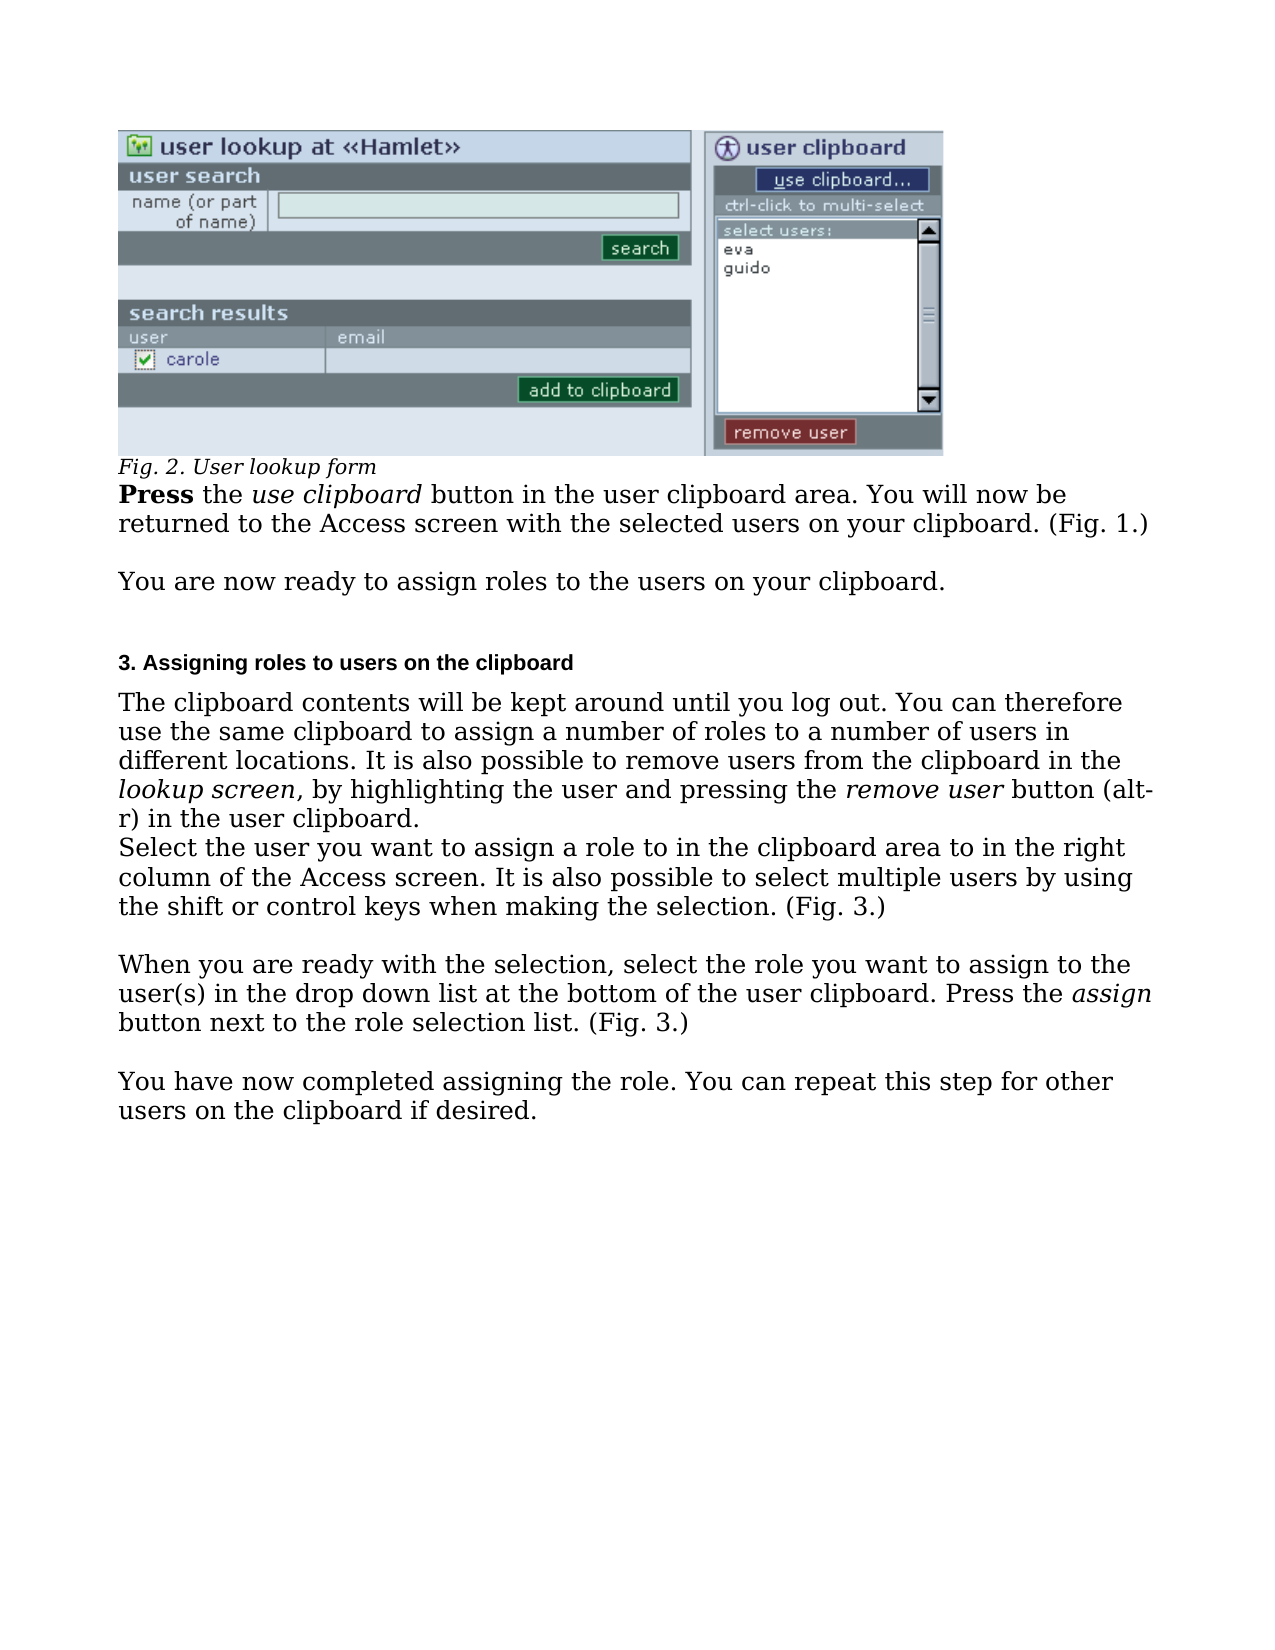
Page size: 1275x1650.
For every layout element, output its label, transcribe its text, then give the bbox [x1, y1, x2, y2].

text Press the use clipboard button in the user clipboard area. You will now be returned to the Access screen with the selected users on your clipboard. (Fig. 1.) [118, 480, 1157, 567]
text You have now completed assigning the role. You can repeat this step for other users on the clipboard if desired. [118, 1067, 1157, 1154]
subtitle 3. Assigning roles to users on the clipboard [118, 651, 1157, 675]
text The clipboard contents will be kept around until you log out. You can therefore use the same clipboard to assign a number of roles to a number of users in different locations. It is also possible to remove users from the clipboard in the lookup screen, by highlighting the user and pressing the remove user button (alt-r) in the user clipboard. [118, 688, 1157, 833]
text Fig. 2. User lookup form [118, 456, 943, 480]
picture [118, 130, 944, 456]
text You are now ready to assign roles to the users on your clipboard. [118, 567, 1157, 626]
text When you are ready with the selection, select the role you want to assign to the user(s) in the drop down list at the bottom of the user clipboard. Press the assign button next to the role selection list. (Fig. 3.) [118, 950, 1157, 1067]
text Select the user you want to assign a role to in the clipboard area to in the right column of the Access screen. It is also possible to select multiple users by using the shift or control keys when making the selection. (Fig. 3.) [118, 833, 1157, 950]
